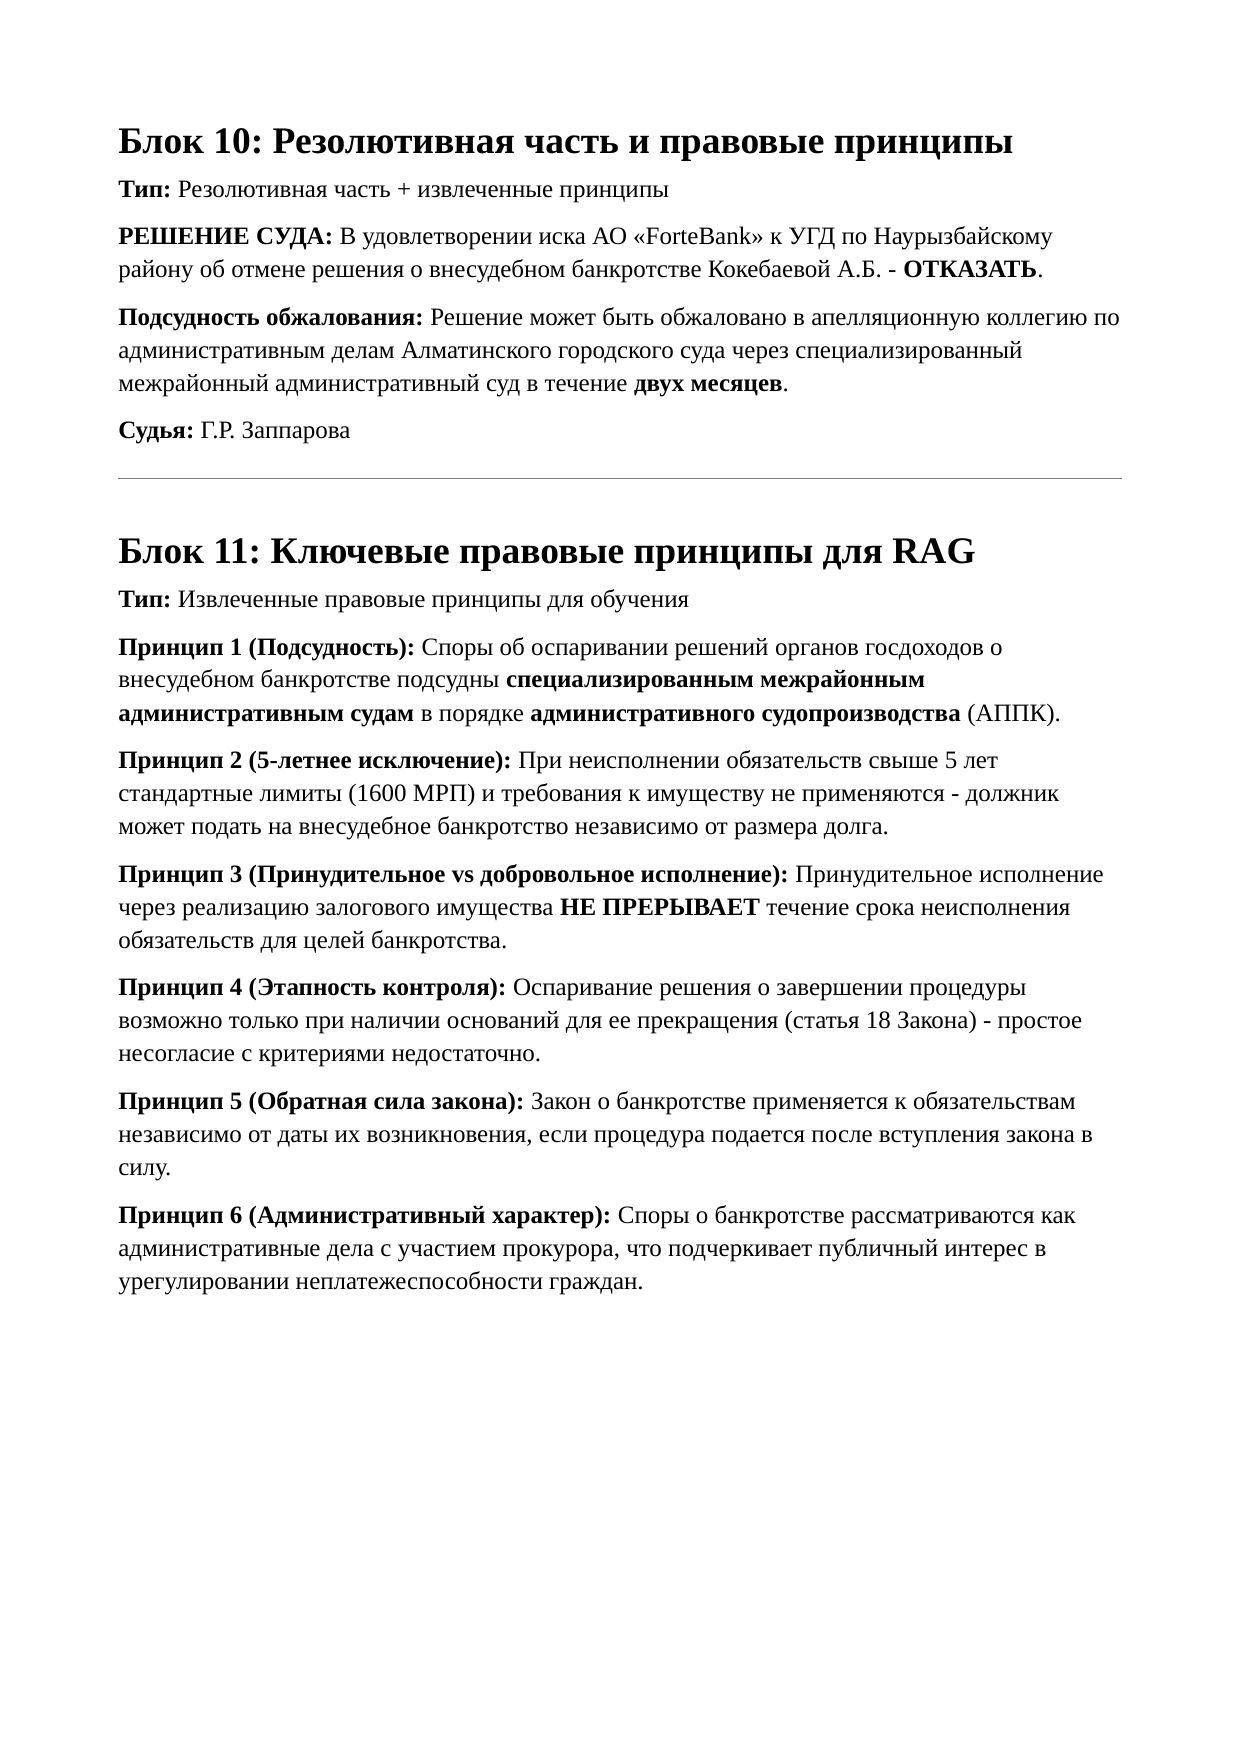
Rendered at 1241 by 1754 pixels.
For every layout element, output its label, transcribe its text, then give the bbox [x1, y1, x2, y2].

text Принцип 1 (Подсудность): Споры об оспаривании решений органов госдоходов о внесудебном банкротстве подсудны специализированным межрайонным административным судам в порядке административного судопроизводства (АППК). [118, 632, 1122, 726]
text Принцип 5 (Обратная сила закона): Закон о банкротстве применяется к обязательствам независимо от даты их возникновения, если процедура подается после вступления закона в силу. [118, 1086, 1122, 1181]
text Принцип 2 (5-летнее исключение): При неисполнении обязательств свыше 5 лет стандартные лимиты (1600 МРП) и требования к имуществу не применяются - должник может подать на внесудебное банкротство независимо от размера долга. [118, 745, 1122, 840]
text Принцип 4 (Этапность контроля): Оспаривание решения о завершении процедуры возможно только при наличии оснований для ее прекращения (статья 18 Закона) - простое несогласие с критериями недостаточно. [118, 972, 1122, 1067]
text Подсудность обжалования: Решение может быть обжаловано в апелляционную коллегию по административным делам Алматинского городского суда через специализированный межрайонный административный суд в течение двух месяцев. [118, 302, 1122, 397]
subtitle Блок 11: Ключевые правовые принципы для RAG [118, 528, 1122, 571]
text Принцип 6 (Административный характер): Споры о банкротстве рассматриваются как административные дела с участием прокурора, что подчеркивает публичный интерес в урегулировании неплатежеспособности граждан. [118, 1200, 1122, 1294]
subtitle Блок 10: Резолютивная часть и правовые принципы [118, 118, 1122, 161]
text Судья: Г.Р. Заппарова [118, 416, 1122, 444]
text Тип: Резолютивная часть + извлеченные принципы [118, 174, 1122, 202]
text Принцип 3 (Принудительное vs добровольное исполнение): Принудительное исполнение через реализацию залогового имущества НЕ ПРЕРЫВАЕТ течение срока неисполнения обязательств для целей банкротства. [118, 859, 1122, 954]
text Тип: Извлеченные правовые принципы для обучения [118, 584, 1122, 613]
text РЕШЕНИЕ СУДА: В удовлетворении иска АО «ForteBank» к УГД по Наурызбайскому району об отмене решения о внесудебном банкротстве Кокебаевой А.Б. - ОТКАЗАТЬ. [118, 221, 1122, 283]
